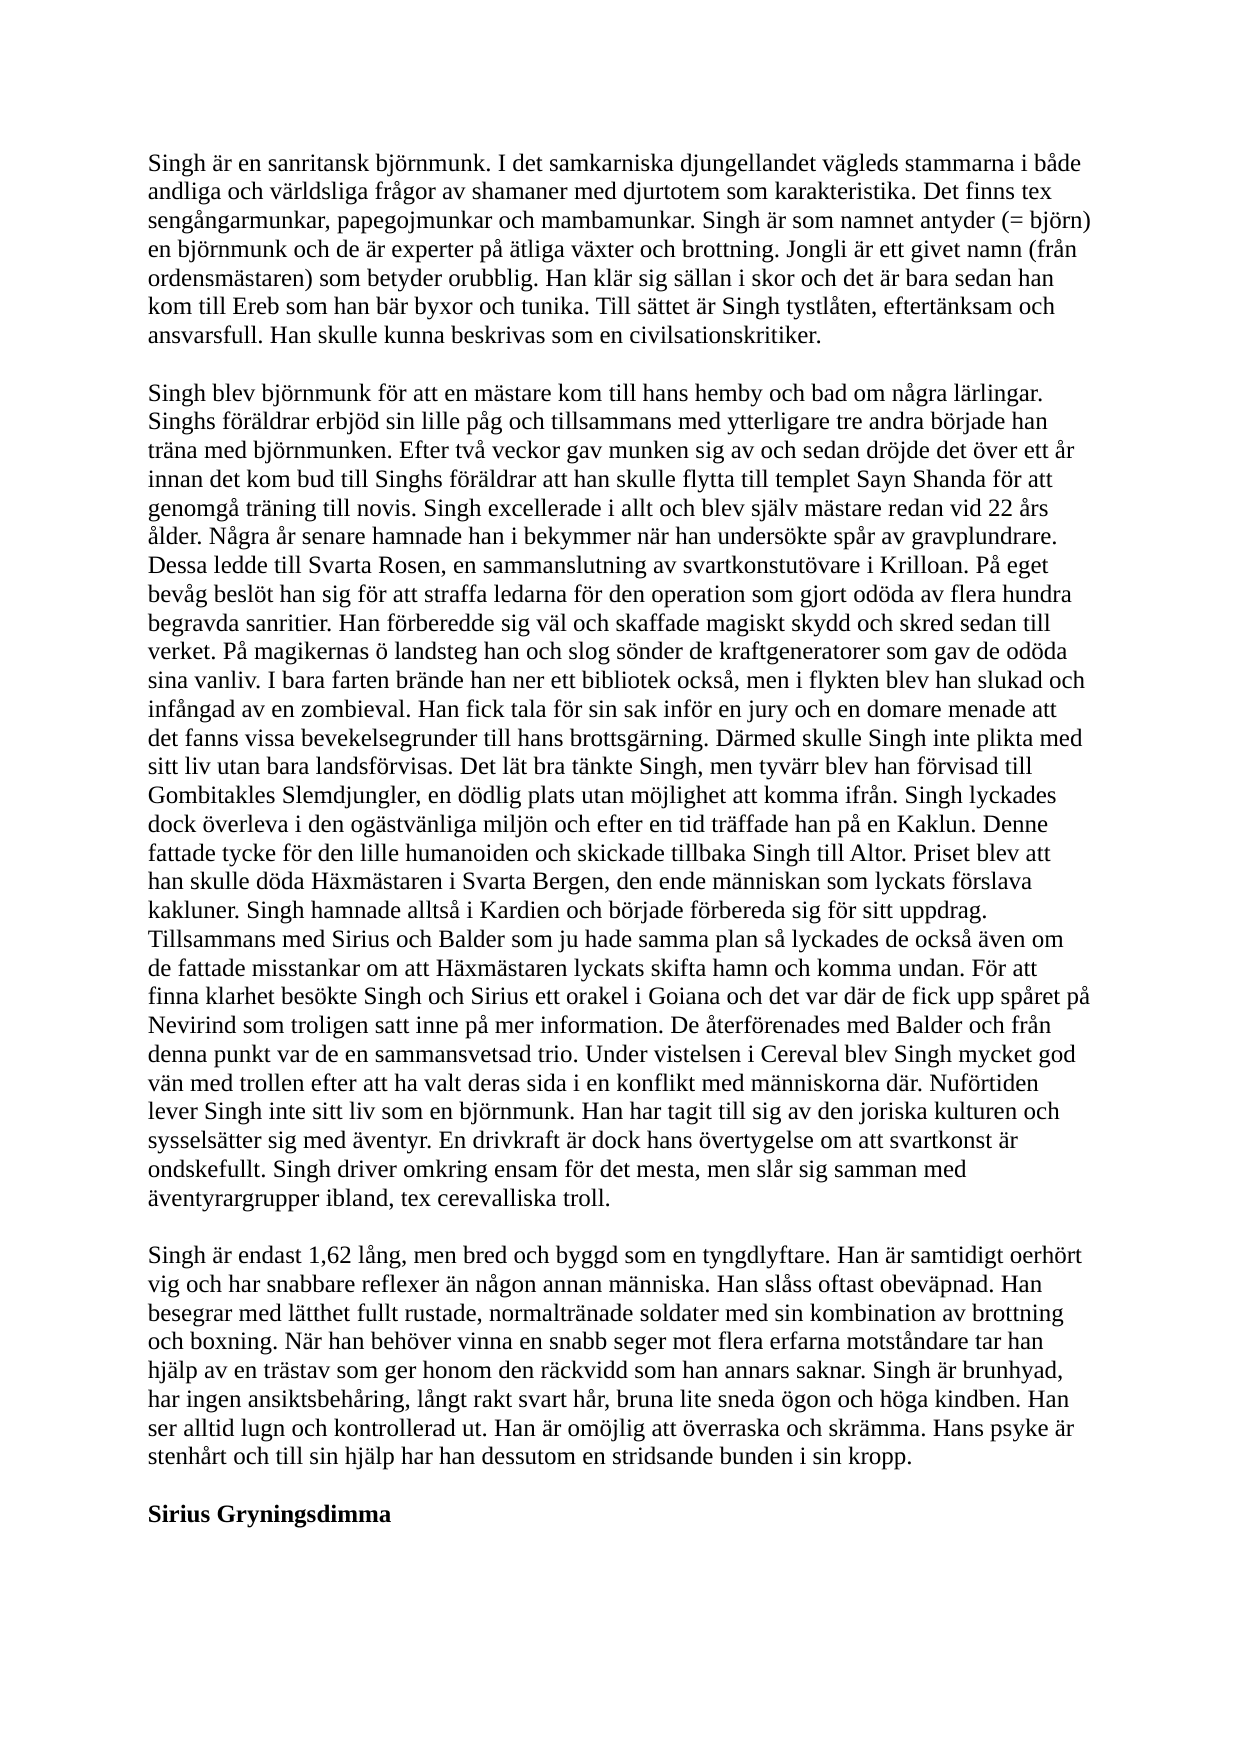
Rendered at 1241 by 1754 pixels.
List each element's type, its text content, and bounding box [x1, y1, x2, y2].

text Singh är en sanritansk björnmunk. I det samkarniska djungellandet vägleds stammarna i både andliga och världsliga frågor av shamaner med djurtotem som karakteristika. Det finns tex sengångarmunkar, papegojmunkar och mambamunkar. Singh är som namnet antyder (= björn) en björnmunk och de är experter på ätliga växter och brottning. Jongli är ett givet namn (från ordensmästaren) som betyder orubblig. Han klär sig sällan i skor och det är bara sedan han kom till Ereb som han bär byxor och tunika. Till sättet är Singh tystlåten, eftertänksam och ansvarsfull. Han skulle kunna beskrivas som en civilsationskritiker. [148, 148, 1093, 349]
text Singh är endast 1,62 lång, men bred och byggd som en tyngdlyftare. Han är samtidigt oerhört vig och har snabbare reflexer än någon annan människa. Han slåss oftast obeväpnad. Han besegrar med lätthet fullt rustade, normaltränade soldater med sin kombination av brottning och boxning. När han behöver vinna en snabb seger mot flera erfarna motståndare tar han hjälp av en trästav som ger honom den räckvidd som han annars saknar. Singh är brunhyad, har ingen ansiktsbehåring, långt rakt svart hår, bruna lite sneda ögon och höga kindben. Han ser alltid lugn och kontrollerad ut. Han är omöjlig att överraska och skrämma. Hans psyke är stenhårt och till sin hjälp har han dessutom en stridsande bunden i sin kropp. [148, 1240, 1093, 1470]
text Sirius Gryningsdimma [148, 1499, 1093, 1528]
text Singh blev björnmunk för att en mästare kom till hans hemby och bad om några lärlingar. Singhs föräldrar erbjöd sin lille påg och tillsammans med ytterligare tre andra började han träna med björnmunken. Efter två veckor gav munken sig av och sedan dröjde det över ett år innan det kom bud till Singhs föräldrar att han skulle flytta till templet Sayn Shanda för att genomgå träning till novis. Singh excellerade i allt och blev själv mästare redan vid 22 års ålder. Några år senare hamnade han i bekymmer när han undersökte spår av gravplundrare. Dessa ledde till Svarta Rosen, en sammanslutning av svartkonstutövare i Krilloan. På eget bevåg beslöt han sig för att straffa ledarna för den operation som gjort odöda av flera hundra begravda sanritier. Han förberedde sig väl och skaffade magiskt skydd och skred sedan till verket. På magikernas ö landsteg han och slog sönder de kraftgeneratorer som gav de odöda sina vanliv. I bara farten brände han ner ett bibliotek också, men i flykten blev han slukad och infångad av en zombieval. Han fick tala för sin sak inför en jury och en domare menade att det fanns vissa bevekelsegrunder till hans brottsgärning. Därmed skulle Singh inte plikta med sitt liv utan bara landsförvisas. Det lät bra tänkte Singh, men tyvärr blev han förvisad till Gombitakles Slemdjungler, en dödlig plats utan möjlighet att komma ifrån. Singh lyckades dock överleva i den ogästvänliga miljön och efter en tid träffade han på en Kaklun. Denne fattade tycke för den lille humanoiden och skickade tillbaka Singh till Altor. Priset blev att han skulle döda Häxmästaren i Svarta Bergen, den ende människan som lyckats förslava kakluner. Singh hamnade alltså i Kardien och började förbereda sig för sitt uppdrag. Tillsammans med Sirius och Balder som ju hade samma plan så lyckades de också även om de fattade misstankar om att Häxmästaren lyckats skifta hamn och komma undan. För att finna klarhet besökte Singh och Sirius ett orakel i Goiana och det var där de fick upp spåret på Nevirind som troligen satt inne på mer information. De återförenades med Balder och från denna punkt var de en sammansvetsad trio. Under vistelsen i Cereval blev Singh mycket god vän med trollen efter att ha valt deras sida i en konflikt med människorna där. Nuförtiden lever Singh inte sitt liv som en björnmunk. Han har tagit till sig av den joriska kulturen och sysselsätter sig med äventyr. En drivkraft är dock hans övertygelse om att svartkonst är ondskefullt. Singh driver omkring ensam för det mesta, men slår sig samman med äventyrargrupper ibland, tex cerevalliska troll. [148, 378, 1093, 1211]
